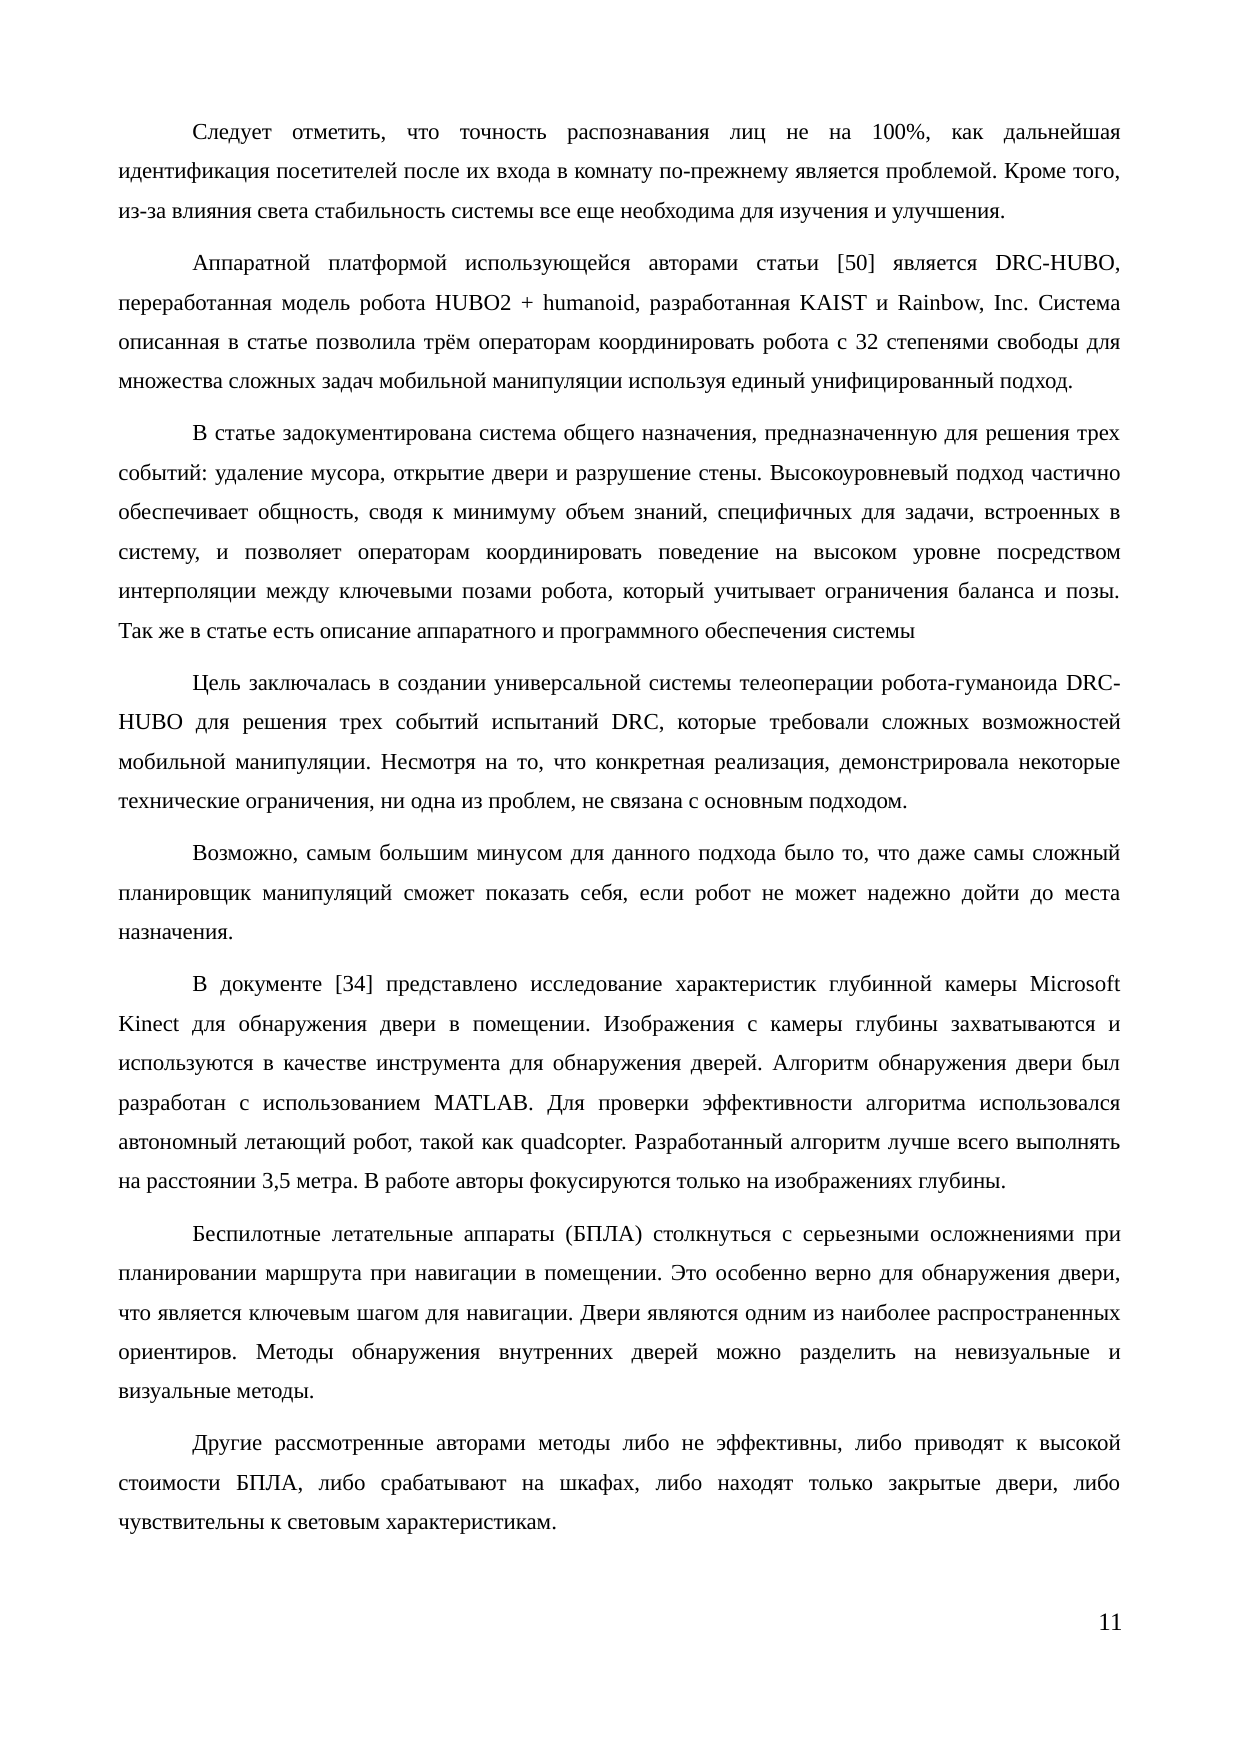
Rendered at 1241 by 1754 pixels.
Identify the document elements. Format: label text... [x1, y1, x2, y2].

text Цель заключалась в создании универсальной системы телеоперации робота-гуманоида DRC-HUBO для решения трех событий испытаний DRC, которые требовали сложных возможностей мобильной манипуляции. Несмотря на то, что конкретная реализация, демонстрировала некоторые технические ограничения, ни одна из проблем, не связана с основным подходом. [118, 669, 1122, 814]
text В документе [34] представлено исследование характеристик глубинной камеры Microsoft Kinect для обнаружения двери в помещении. Изображения с камеры глубины захватываются и используются в качестве инструмента для обнаружения дверей. Алгоритм обнаружения двери был разработан с использованием MATLAB. Для проверки эффективности алгоритма использовался автономный летающий робот, такой как quadcopter. Разработанный алгоритм лучше всего выполнять на расстоянии 3,5 метра. В работе авторы фокусируются только на изображениях глубины. [118, 970, 1122, 1194]
text Следует отметить, что точность распознавания лиц не на 100%, как дальнейшая идентификация посетителей после их входа в комнату по-прежнему является проблемой. Кроме того, из-за влияния света стабильность системы все еще необходима для изучения и улучшения. [118, 118, 1122, 223]
text Аппаратной платформой использующейся авторами статьи [50] является DRC-HUBO, переработанная модель робота HUBO2 + humanoid, разработанная KAIST и Rainbow, Inc. Система описанная в статье позволила трём операторам координировать робота с 32 степенями свободы для множества сложных задач мобильной манипуляции используя единый унифицированный подход. [118, 249, 1122, 394]
text В статье задокументирована система общего назначения, предназначенную для решения трех событий: удаление мусора, открытие двери и разрушение стены. Высокоуровневый подход частично обеспечивает общность, сводя к минимуму объем знаний, специфичных для задачи, встроенных в систему, и позволяет операторам координировать поведение на высоком уровне посредством интерполяции между ключевыми позами робота, который учитывает ограничения баланса и позы. Так же в статье есть описание аппаратного и программного обеспечения системы [118, 419, 1122, 643]
text Возможно, самым большим минусом для данного подхода было то, что даже самы сложный планировщик манипуляций сможет показать себя, если робот не может надежно дойти до места назначения. [118, 839, 1122, 944]
text Другие рассмотренные авторами методы либо не эффективны, либо приводят к высокой стоимости БПЛА, либо срабатывают на шкафах, либо находят только закрытые двери, либо чувствительны к световым характеристикам. [118, 1429, 1122, 1535]
text Беспилотные летательные аппараты (БПЛА) столкнуться с серьезными осложнениями при планировании маршрута при навигации в помещении. Это особенно верно для обнаружения двери, что является ключевым шагом для навигации. Двери являются одним из наиболее распространенных ориентиров. Методы обнаружения внутренних дверей можно разделить на невизуальные и визуальные методы. [118, 1219, 1122, 1404]
